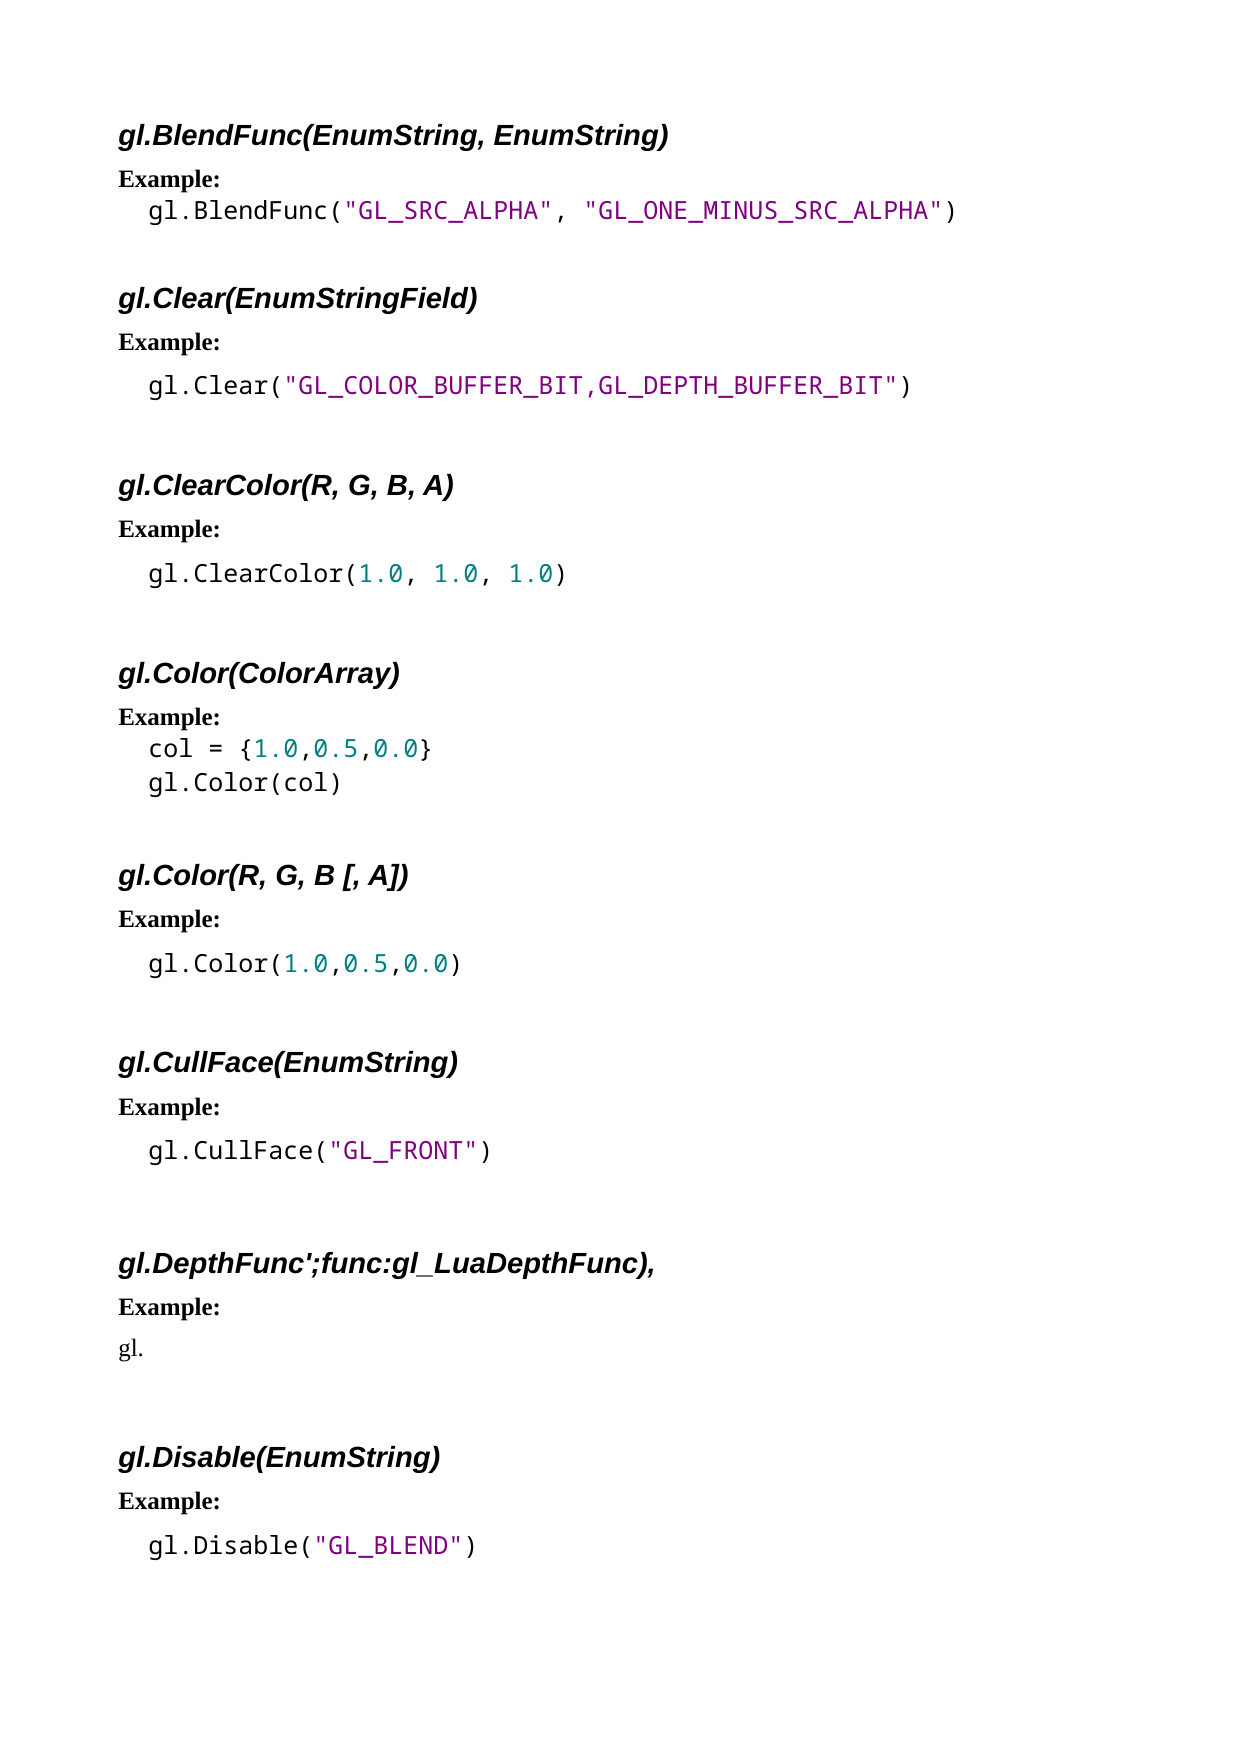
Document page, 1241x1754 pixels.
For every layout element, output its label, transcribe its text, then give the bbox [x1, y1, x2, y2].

subtitle gl.BlendFunc(EnumString, EnumString) [118, 118, 1122, 152]
subtitle gl.Color(ColorArray) [118, 656, 1122, 689]
text gl.Clear("GL_COLOR_BUFFER_BIT,GL_DEPTH_BUFFER_BIT") [118, 368, 1122, 402]
subtitle gl.DepthFunc';func:gl_LuaDepthFunc), [118, 1246, 1122, 1279]
text Example: [118, 514, 1122, 543]
text gl. [118, 1333, 1122, 1362]
text gl.BlendFunc("GL_SRC_ALPHA", "GL_ONE_MINUS_SRC_ALPHA") [118, 193, 1122, 227]
subtitle gl.Color(R, G, B [, A]) [118, 858, 1122, 891]
text Example: [118, 164, 1122, 193]
text gl.Color(col) [118, 765, 1122, 799]
subtitle gl.Clear(EnumStringField) [118, 281, 1122, 314]
text gl.Disable("GL_BLEND") [118, 1528, 1122, 1562]
text Example: [118, 1486, 1122, 1515]
text Example: [118, 327, 1122, 356]
text gl.ClearColor(1.0, 1.0, 1.0) [118, 556, 1122, 590]
text col = {1.0,0.5,0.0} [118, 731, 1122, 765]
text gl.Color(1.0,0.5,0.0) [118, 945, 1122, 979]
text Example: [118, 1092, 1122, 1120]
subtitle gl.Disable(EnumString) [118, 1440, 1122, 1474]
subtitle gl.ClearColor(R, G, B, A) [118, 468, 1122, 502]
text Example: [118, 702, 1122, 731]
text Example: [118, 904, 1122, 933]
text gl.CullFace("GL_FRONT") [118, 1133, 1122, 1167]
subtitle gl.CullFace(EnumString) [118, 1046, 1122, 1079]
text Example: [118, 1292, 1122, 1320]
